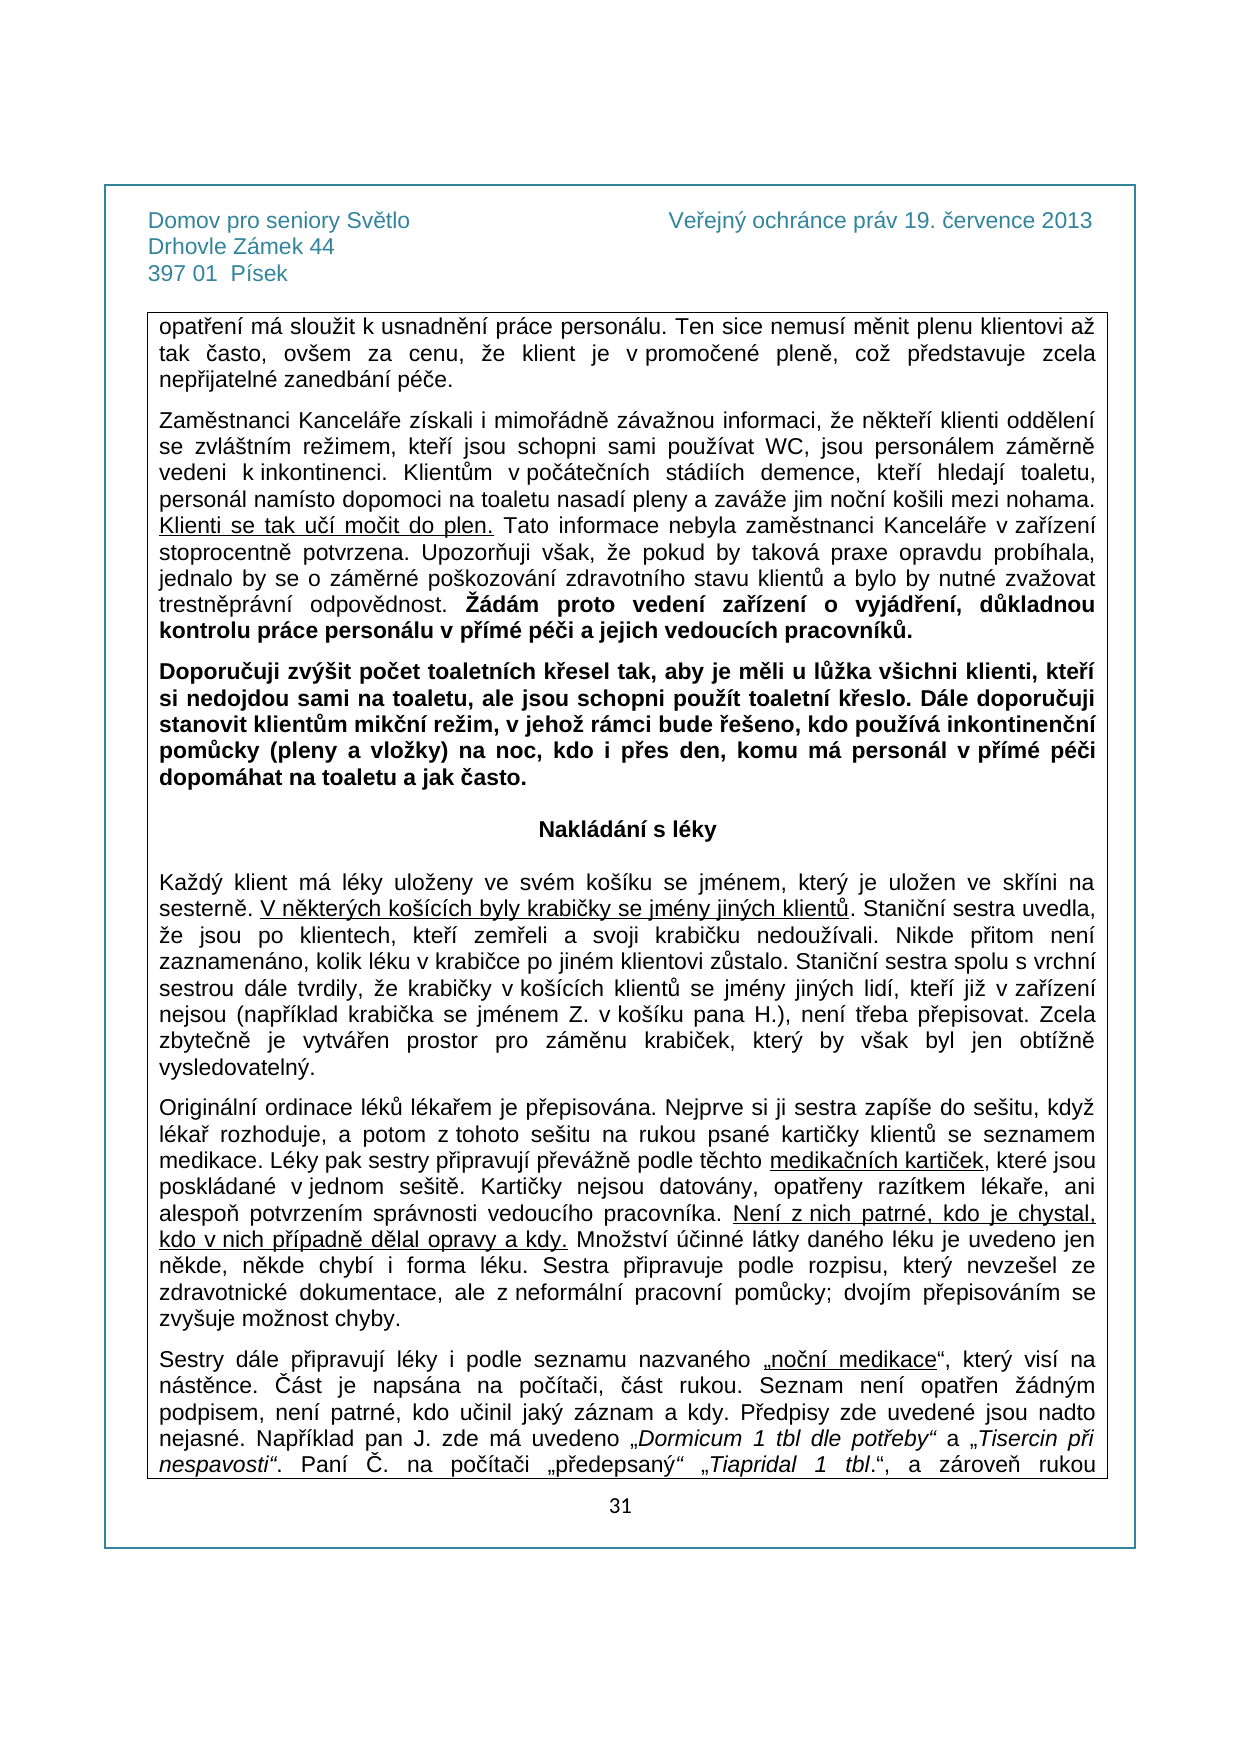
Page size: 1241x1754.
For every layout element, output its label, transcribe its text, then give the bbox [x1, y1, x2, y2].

table_cell opatření má sloužit k usnadnění práce personálu. Ten sice nemusí měnit plenu klientovi až tak často, ovšem za cenu, že klient je v promočené pleně, což představuje zcela nepřijatelné zanedbání péče. Zaměstnanci Kanceláře získali i mimořádně závažnou informaci, že někteří klienti oddělení se zvláštním režimem, kteří jsou schopni sami používat WC, jsou personálem záměrně vedeni k inkontinenci. Klientům v počátečních stádiích demence, kteří hledají toaletu, personál namísto dopomoci na toaletu nasadí pleny a zaváže jim noční košili mezi nohama. Klienti se tak učí močit do plen. Tato informace nebyla zaměstnanci Kanceláře v zařízení stoprocentně potvrzena. Upozorňuji však, že pokud by taková praxe opravdu probíhala, jednalo by se o záměrné poškozování zdravotního stavu klientů a bylo by nutné zvažovat trestněprávní odpovědnost. Žádám proto vedení zařízení o vyjádření, důkladnou kontrolu práce personálu v přímé péči a jejich vedoucích pracovníků. Doporučuji zvýšit počet toaletních křesel tak, aby je měli u lůžka všichni klienti, kteří si nedojdou sami na toaletu, ale jsou schopni použít toaletní křeslo. Dále doporučuji stanovit klientům mikční režim, v jehož rámci bude řešeno, kdo používá inkontinenční pomůcky (pleny a vložky) na noc, kdo i přes den, komu má personál v přímé péči dopomáhat na toaletu a jak často. Nakládání s léky Každý klient má léky uloženy ve svém košíku se jménem, který je uložen ve skříni na sesterně. V některých košících byly krabičky se jmény jiných klientů. Staniční sestra uvedla, že jsou po klientech, kteří zemřeli a svoji krabičku nedoužívali. Nikde přitom není zaznamenáno, kolik léku v krabičce po jiném klientovi zůstalo. Staniční sestra spolu s vrchní sestrou dále tvrdily, že krabičky v košících klientů se jmény jiných lidí, kteří již v zařízení nejsou (například krabička se jménem Z. v košíku pana H.), není třeba přepisovat. Zcela zbytečně je vytvářen prostor pro záměnu krabiček, který by však byl jen obtížně vysledovatelný. Originální ordinace léků lékařem je přepisována. Nejprve si ji sestra zapíše do sešitu, když lékař rozhoduje, a potom z tohoto sešitu na rukou psané kartičky klientů se seznamem medikace. Léky pak sestry připravují převážně podle těchto medikačních kartiček, které jsou poskládané v jednom sešitě. Kartičky nejsou datovány, opatřeny razítkem lékaře, ani alespoň potvrzením správnosti vedoucího pracovníka. Není z nich patrné, kdo je chystal, kdo v nich případně dělal opravy a kdy. Množství účinné látky daného léku je uvedeno jen někde, někde chybí i forma léku. Sestra připravuje podle rozpisu, který nevzešel ze zdravotnické dokumentace, ale z neformální pracovní pomůcky; dvojím přepisováním se zvyšuje možnost chyby. Sestry dále připravují léky i podle seznamu nazvaného „noční medikace“, který visí na nástěnce. Část je napsána na počítači, část rukou. Seznam není opatřen žádným podpisem, není patrné, kdo učinil jaký záznam a kdy. Předpisy zde uvedené jsou nadto nejasné. Například pan J. zde má uvedeno „Dormicum 1 tbl dle potřeby“ a „Tisercin při nespavosti“. Paní Č. na počítači „předepsaný“ „Tiapridal 1 tbl.“, a zároveň rukou [148, 313, 1107, 1478]
